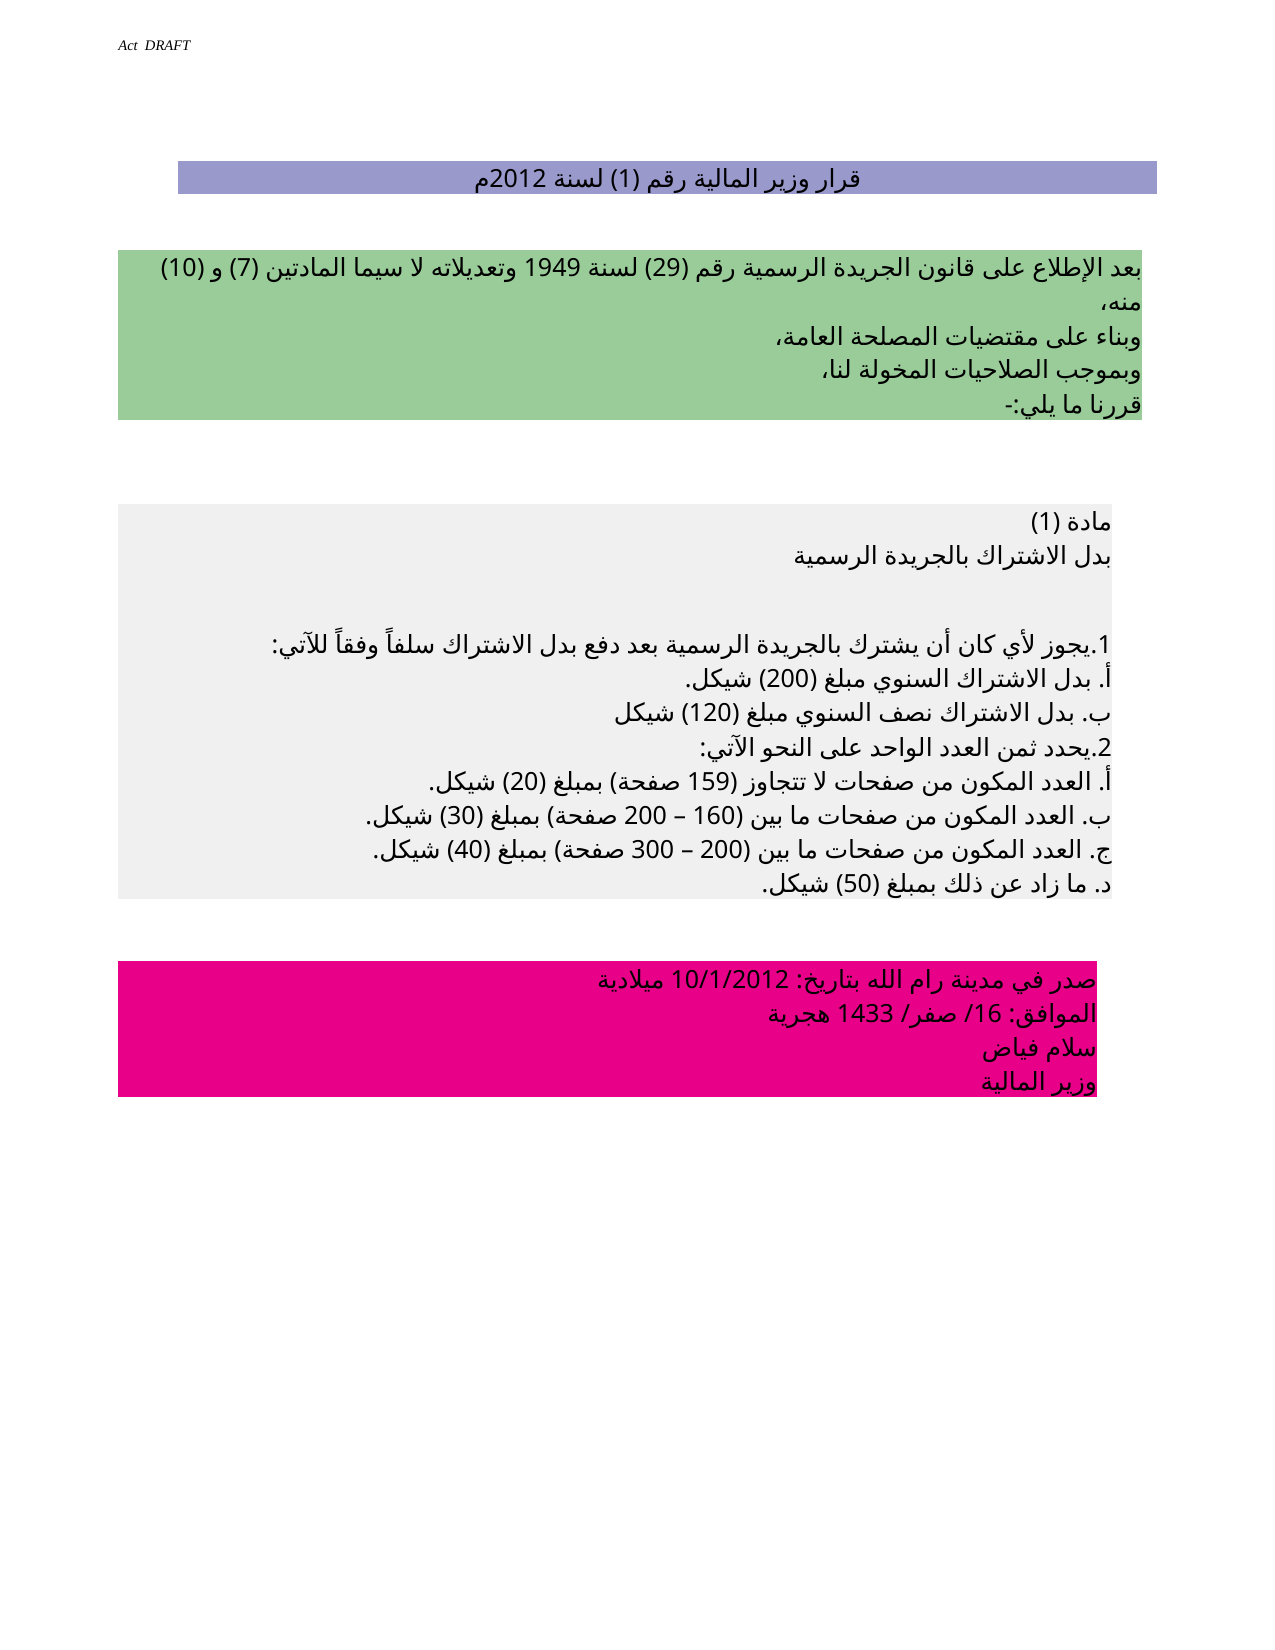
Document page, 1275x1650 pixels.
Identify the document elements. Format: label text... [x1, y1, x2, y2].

text قررنا ما يلي:- [118, 386, 1142, 420]
text ج. العدد المكون من صفحات ما بين (200 – 300 صفحة) بمبلغ (40) شيكل. [118, 831, 1112, 865]
text وزير المالية [118, 1063, 1097, 1097]
text أ. بدل الاشتراك السنوي مبلغ (200) شيكل. [118, 661, 1112, 695]
text قرار وزير المالية رقم (1) لسنة 2012م [178, 161, 1157, 194]
text أ. العدد المكون من صفحات لا تتجاوز (159 صفحة) بمبلغ (20) شيكل. [118, 763, 1112, 797]
text سلام فياض [118, 1029, 1097, 1063]
text ب. العدد المكون من صفحات ما بين (160 – 200 صفحة) بمبلغ (30) شيكل. [118, 797, 1112, 831]
text بعد الإطلاع على قانون الجريدة الرسمية رقم (29) لسنة 1949 وتعديلاته لا سيما المادتين (7) و (10) منه، [118, 250, 1142, 318]
text 2.يحدد ثمن العدد الواحد على النحو الآتي: [118, 729, 1112, 763]
text 1.يجوز لأي كان أن يشترك بالجريدة الرسمية بعد دفع بدل الاشتراك سلفاً وفقاً للآتي: [118, 627, 1112, 661]
text بدل الاشتراك بالجريدة الرسمية [118, 537, 1112, 572]
text الموافق: 16/ صفر/ 1433 هجرية [118, 995, 1097, 1029]
text وبناء على مقتضيات المصلحة العامة، [118, 318, 1142, 352]
text مادة (1) [118, 503, 1112, 537]
text صدر في مدينة رام الله بتاريخ: 10/1/2012 ميلادية [118, 961, 1097, 995]
text د. ما زاد عن ذلك بمبلغ (50) شيكل. [118, 865, 1112, 899]
text ب. بدل الاشتراك نصف السنوي مبلغ (120) شيكل [118, 695, 1112, 729]
text وبموجب الصلاحيات المخولة لنا، [118, 352, 1142, 386]
